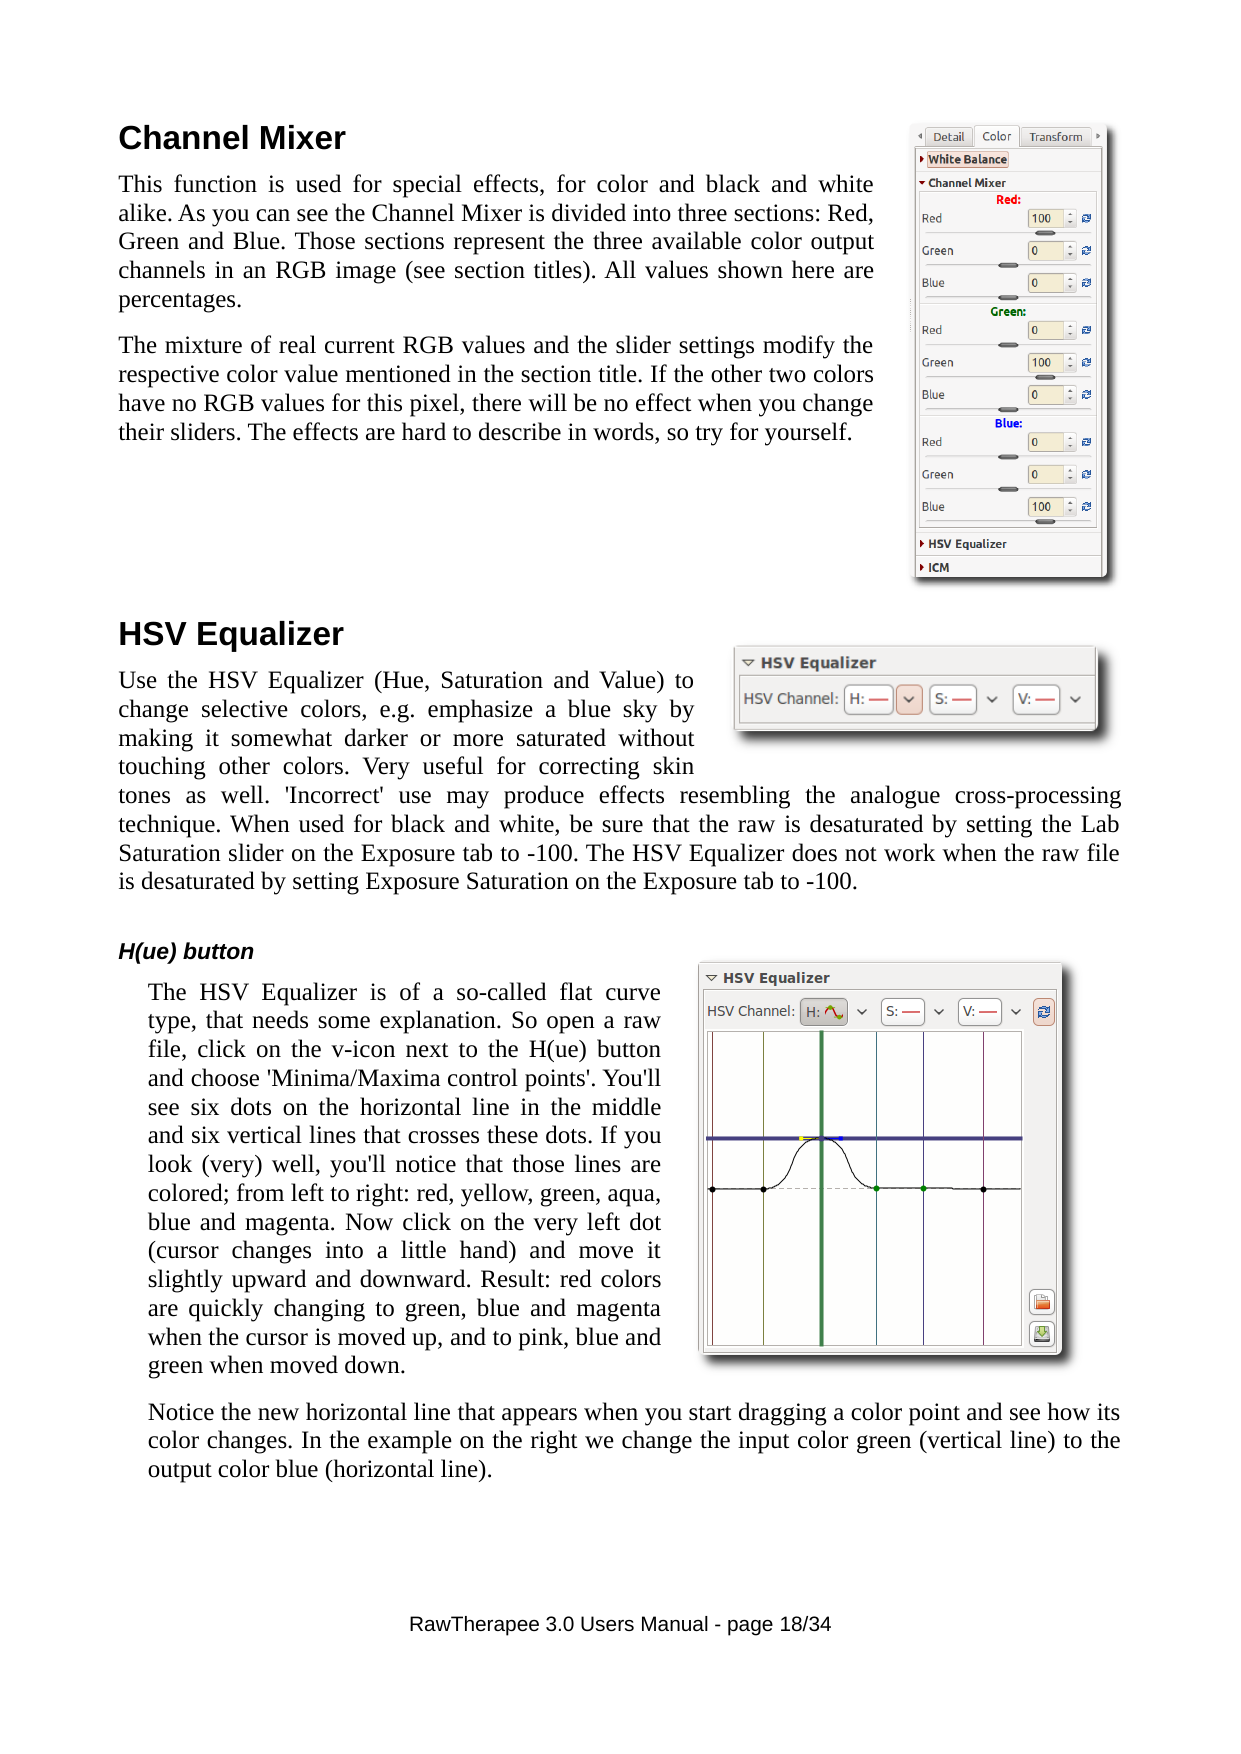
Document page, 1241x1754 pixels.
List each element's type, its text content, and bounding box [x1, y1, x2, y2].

text Notice the new horizontal line that appears when you start dragging a color point and see how its color changes. In the example on the right we change the input color green (vertical line) to the output color blue (horizontal line). [148, 1397, 1122, 1483]
text Use the HSV Equalizer (Hue, Saturation and Value) to change selective colors, e.g. emphasize a blue sky by making it somewhat darker or more saturated without touching other colors. Very useful for correcting skin tones as well. 'Incorrect' use may produce effects resembling the analogue cross-processing technique. When used for black and white, be sure that the raw is desaturated by setting the Lab Saturation slider on the Exposure tab to -100. The HSV Equalizer does not work when the raw file is desaturated by setting Exposure Saturation on the Exposure tab to -100. [118, 665, 1122, 895]
subtitle HSV Equalizer [118, 614, 1122, 653]
text This function is used for special effects, for color and black and white alike. As you can see the Channel Mixer is divided into three sections: Red, Green and Blue. Those sections represent the three available color output channels in an RGB image (see section titles). All values shown here are percentages. [118, 169, 904, 313]
picture [904, 118, 1123, 593]
picture [691, 953, 1085, 1378]
text The HSV Equalizer is of a so-called flat curve type, that needs some explanation. So open a raw file, click on the v-icon next to the H(ue) button and choose 'Minima/Maxima control points'. You'll see six dots on the horizontal line in the middle and six vertical lines that crosses these dots. If you look (very) well, you'll notice that those lines are colored; from left to right: red, yellow, green, aqua, blue and magenta. Now click on the very left dot (cursor changes into a little hand) and move it slightly upward and downward. Result: red colors are quickly changing to green, blue and magenta when the cursor is moved up, and to pink, blue and green when moved down. [148, 977, 1122, 1379]
subtitle H(ue) button [118, 938, 1122, 964]
subtitle Channel Mixer [118, 118, 904, 157]
picture [724, 638, 1123, 756]
text The mixture of real current RGB values and the slider settings modify the respective color value mentioned in the section title. If the other two colors have no RGB values for this pixel, there will be no effect when you change their sliders. The effects are hard to describe in words, so try for yourself. [118, 330, 904, 445]
